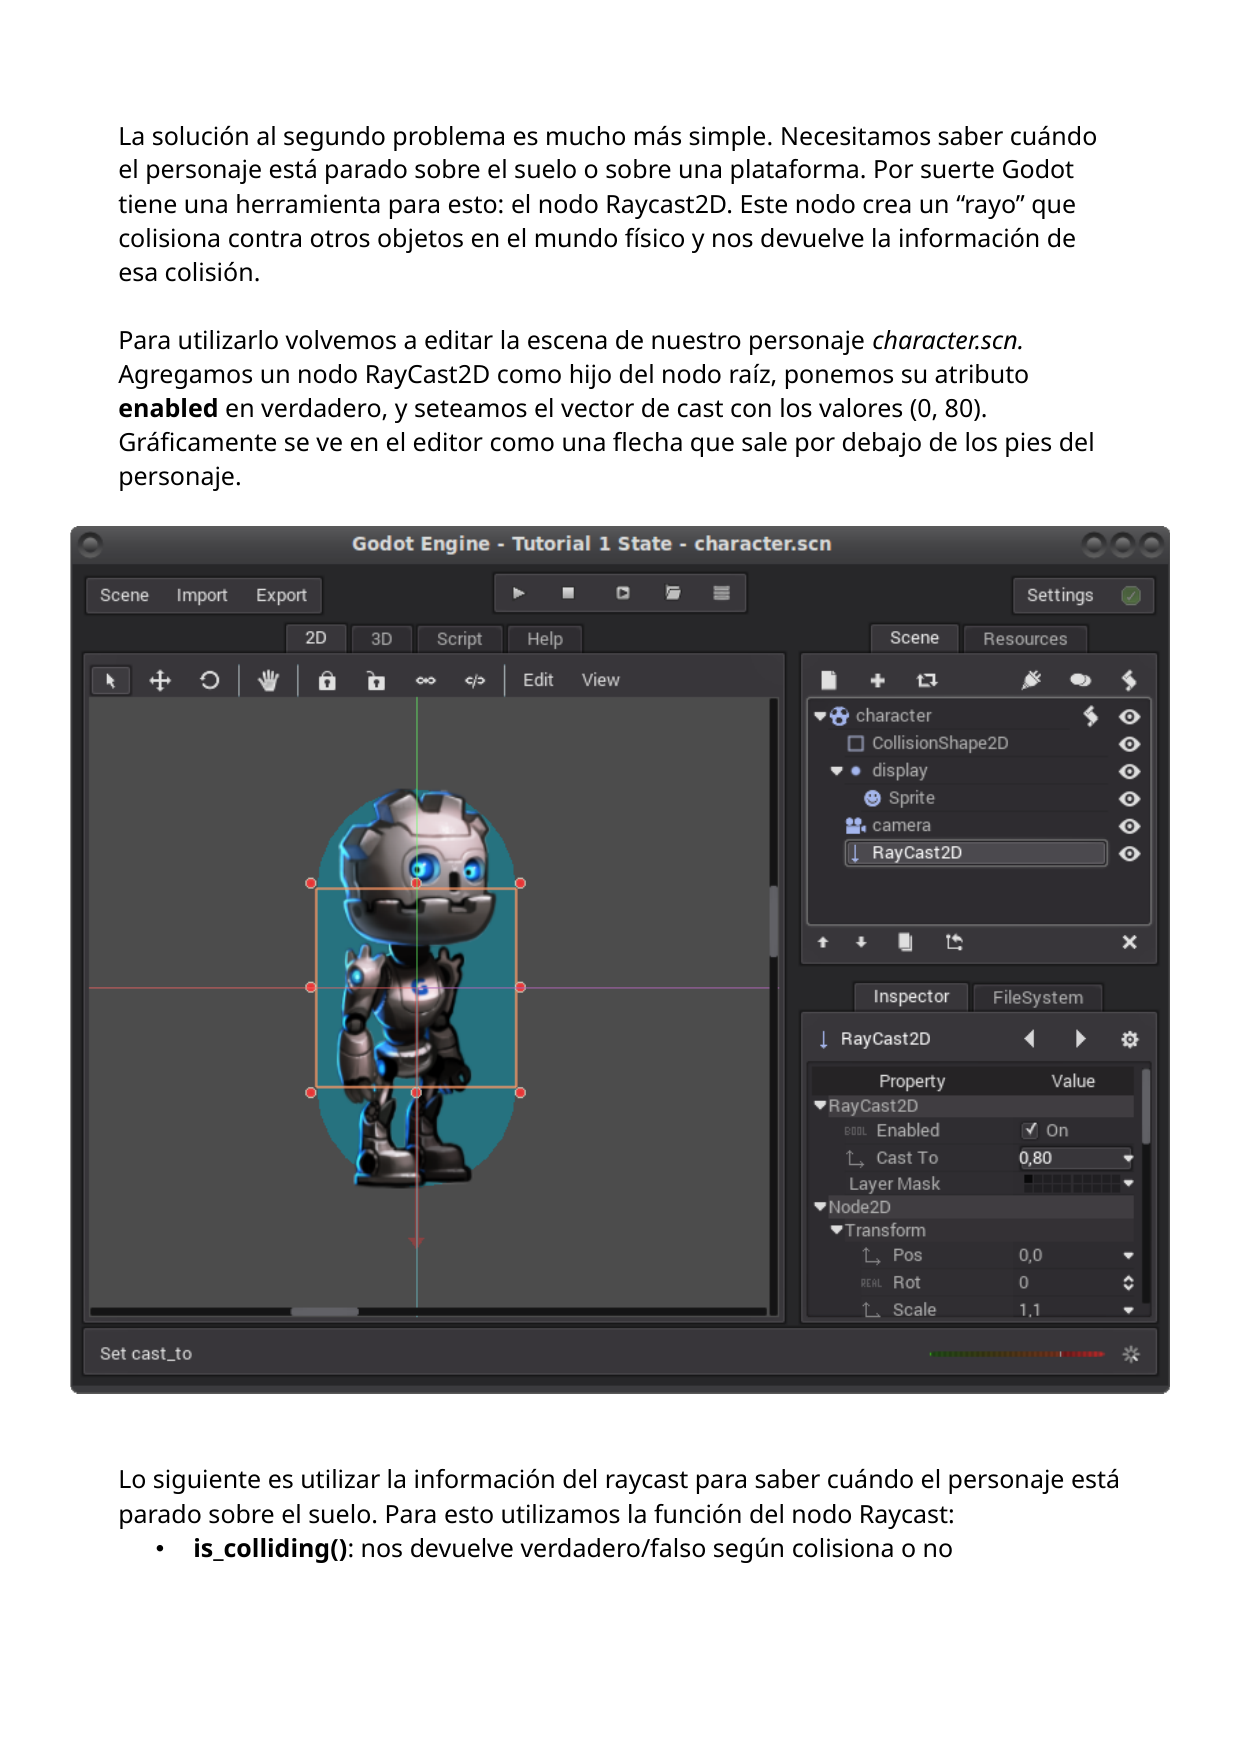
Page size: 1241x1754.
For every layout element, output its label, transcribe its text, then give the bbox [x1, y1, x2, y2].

picture [70, 526, 1170, 1394]
text Lo siguiente es utilizar la información del raycast para saber cuándo el personaje está parado sobre el suelo. Para esto utilizamos la función del nodo Raycast: [118, 1462, 1122, 1530]
text Para utilizarlo volvemos a editar la escena de nuestro personaje character.scn. Agregamos un nodo RayCast2D como hijo del nodo raíz, ponemos su atributo enabled en verdadero, y seteamos el vector de cast con los valores (0, 80). Gráficamente se ve en el editor como una flecha que sale por debajo de los pies del personaje. [118, 322, 1122, 493]
list is_colliding(): nos devuelve verdadero/falso según colisiona o no [156, 1530, 1122, 1564]
text La solución al segundo problema es mucho más simple. Necesitamos saber cuándo el personaje está parado sobre el suelo o sobre una plataforma. Por suerte Godot tiene una herramienta para esto: el nodo Raycast2D. Este nodo crea un “rayo” que colisiona contra otros objetos en el mundo físico y nos devuelve la información de esa colisión. [118, 118, 1122, 288]
